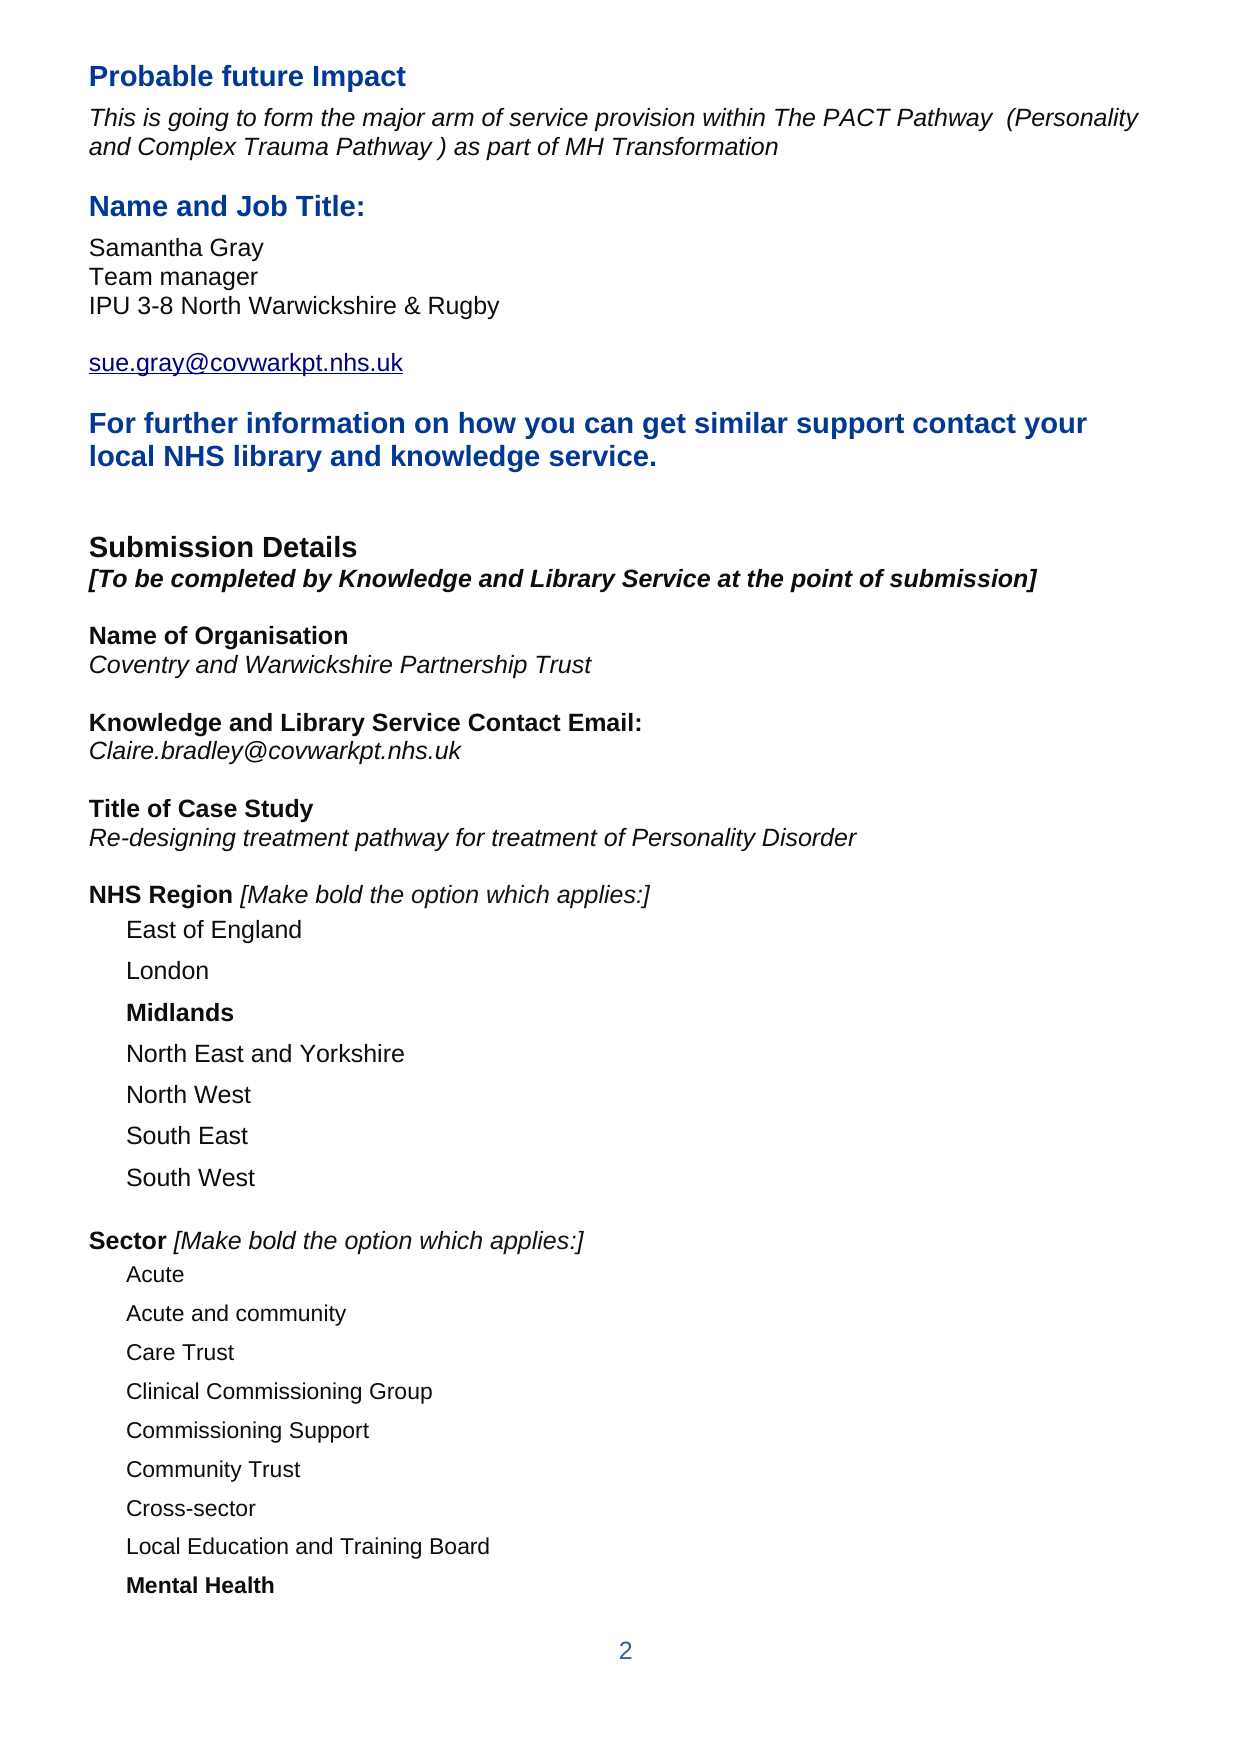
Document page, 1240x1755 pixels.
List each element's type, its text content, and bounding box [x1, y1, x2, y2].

text Knowledge and Library Service Contact Email: [89, 708, 1151, 736]
subtitle For further information on how you can get similar support contact your local NHS library and knowledge service. [89, 406, 1151, 473]
text Name of Organisation [89, 621, 1151, 650]
text Mental Health [126, 1572, 1151, 1598]
text Community Trust [126, 1456, 1151, 1482]
text South West [126, 1163, 1151, 1191]
text Midlands [126, 998, 1151, 1026]
text Cross-sector [126, 1494, 1151, 1521]
text Commissioning Support [126, 1417, 1151, 1443]
text South East [126, 1121, 1151, 1150]
text East of England [126, 915, 1151, 944]
text This is going to form the major arm of service provision within The PACT Pathway (Personality and Complex Trauma Pathway ) as part of MH Transformation [89, 103, 1151, 161]
text IPU 3-8 North Warwickshire & Rugby [89, 291, 1151, 319]
text Samantha Gray [89, 233, 1151, 262]
text [To be completed by Knowledge and Library Service at the point of submission] [89, 564, 1151, 593]
text Re-designing treatment pathway for treatment of Personality Disorder [89, 823, 1151, 851]
text NHS Region [Make bold the option which applies:] [89, 880, 1151, 909]
text North West [126, 1080, 1151, 1109]
text sue.gray@covwarkpt.nhs.uk [89, 319, 1151, 377]
text Coventry and Warwickshire Partnership Trust [89, 650, 1151, 679]
text Team manager [89, 262, 1151, 291]
text Clinical Commissioning Group [126, 1378, 1151, 1404]
text Title of Case Study [89, 794, 1151, 823]
text Sector [Make bold the option which applies:] [89, 1226, 1151, 1255]
text Local Education and Training Board [126, 1533, 1151, 1560]
text Acute [126, 1261, 1151, 1288]
subtitle Name and Job Title: [89, 189, 1151, 223]
text Acute and community [126, 1300, 1151, 1327]
text London [126, 956, 1151, 985]
text Submission Details [89, 530, 1151, 564]
subtitle Probable future Impact [89, 59, 1151, 93]
text Claire.bradley@covwarkpt.nhs.uk [89, 736, 1151, 765]
text Care Trust [126, 1339, 1151, 1365]
text North East and Yorkshire [126, 1039, 1151, 1068]
